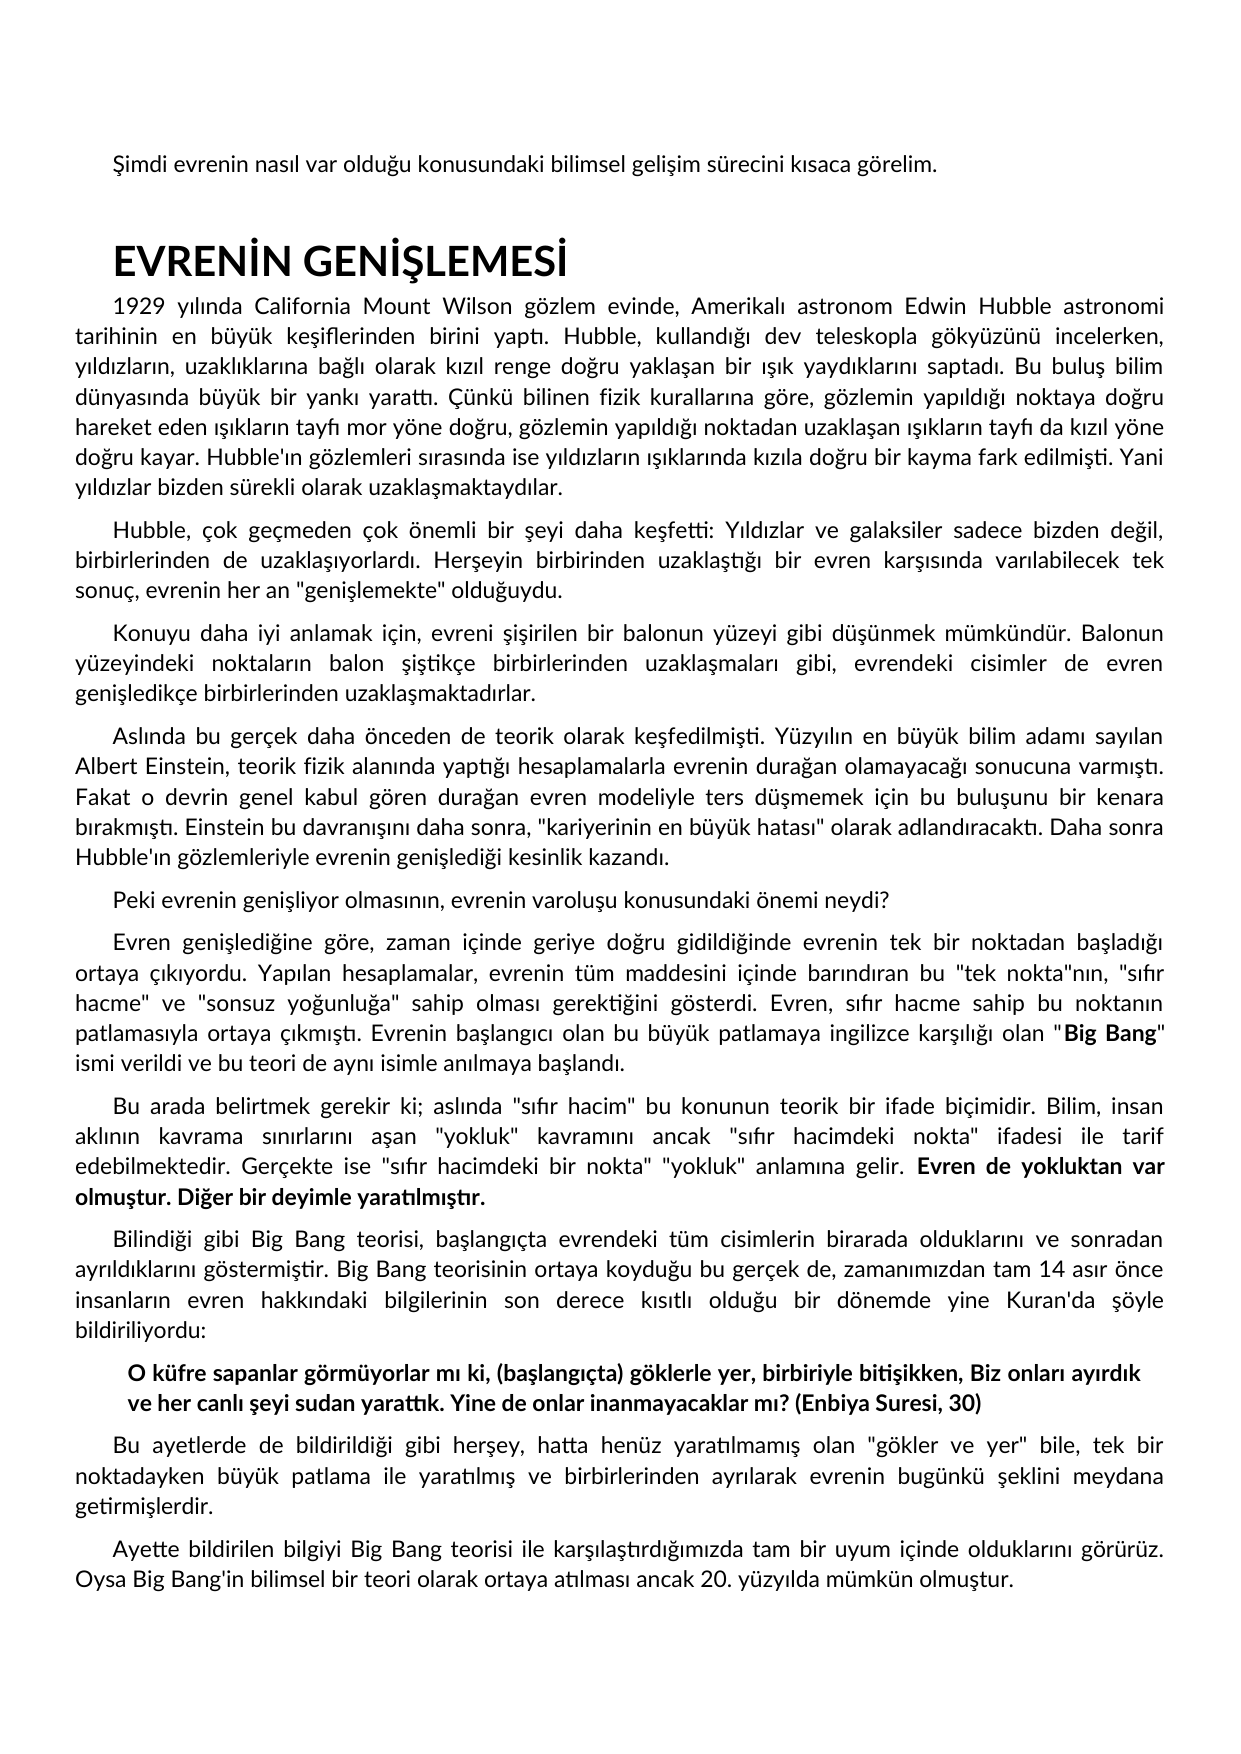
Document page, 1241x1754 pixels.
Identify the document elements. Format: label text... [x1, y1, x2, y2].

text Konuyu daha iyi anlamak için, evreni şişirilen bir balonun yüzeyi gibi düşünmek mümkündür. Balonun yüzeyindeki noktaların balon şiştikçe birbirlerinden uzaklaşmaları gibi, evrendeki cisimler de evren genişledikçe birbirlerinden uzaklaşmaktadırlar. [75, 619, 1165, 707]
text Bu arada belirtmek gerekir ki; aslında "sıfır hacim" bu konunun teorik bir ifade biçimidir. Bilim, insan aklının kavrama sınırlarını aşan "yokluk" kavramını ancak "sıfır hacimdeki nokta" ifadesi ile tarif edebilmektedir. Gerçekte ise "sıfır hacimdeki bir nokta" "yokluk" anlamına gelir. Evren de yokluktan var olmuştur. Diğer bir deyimle yaratılmıştır. [75, 1092, 1165, 1210]
text Şimdi evrenin nasıl var olduğu konusundaki bilimsel gelişim sürecini kısaca görelim. [75, 150, 1165, 177]
text Evren genişlediğine göre, zaman içinde geriye doğru gidildiğinde evrenin tek bir noktadan başladığı ortaya çıkıyordu. Yapılan hesaplamalar, evrenin tüm maddesini içinde barındıran bu "tek nokta"nın, "sıfır hacme" ve "sonsuz yoğunluğa" sahip olması gerektiğini gösterdi. Evren, sıfır hacme sahip bu noktanın patlamasıyla ortaya çıkmıştı. Evrenin başlangıcı olan bu büyük patlamaya ingilizce karşılığı olan "Big Bang" ismi verildi ve bu teori de aynı isimle anılmaya başlandı. [75, 928, 1165, 1076]
text Aslında bu gerçek daha önceden de teorik olarak keşfedilmişti. Yüzyılın en büyük bilim adamı sayılan Albert Einstein, teorik fizik alanında yaptığı hesaplamalarla evrenin durağan olamayacağı sonucuna varmıştı. Fakat o devrin genel kabul gören durağan evren modeliyle ters düşmemek için bu buluşunu bir kenara bırakmıştı. Einstein bu davranışını daha sonra, "kariyerinin en büyük hatası" olarak adlandıracaktı. Daha sonra Hubble'ın gözlemleriyle evrenin genişlediği kesinlik kazandı. [75, 722, 1165, 870]
text Bilindiği gibi Big Bang teorisi, başlangıçta evrendeki tüm cisimlerin birarada olduklarını ve sonradan ayrıldıklarını göstermiştir. Big Bang teorisinin ortaya koyduğu bu gerçek de, zamanımızdan tam 14 asır önce insanların evren hakkındaki bilgilerinin son derece kısıtlı olduğu bir dönemde yine Kuran'da şöyle bildiriliyordu: [75, 1225, 1165, 1343]
text Ayette bildirilen bilgiyi Big Bang teorisi ile karşılaştırdığımızda tam bir uyum içinde olduklarını görürüz. Oysa Big Bang'in bilimsel bir teori olarak ortaya atılması ancak 20. yüzyılda mümkün olmuştur. [75, 1534, 1165, 1592]
text O küfre sapanlar görmüyorlar mı ki, (başlangıçta) göklerle yer, birbiriyle bitişikken, Biz onları ayırdık ve her canlı şeyi sudan yarattık. Yine de onlar inanmayacaklar mı? (Enbiya Suresi, 30) [127, 1358, 1143, 1416]
text Hubble, çok geçmeden çok önemli bir şeyi daha keşfetti: Yıldızlar ve galaksiler sadece bizden değil, birbirlerinden de uzaklaşıyorlardı. Herşeyin birbirinden uzaklaştığı bir evren karşısında varılabilecek tek sonuç, evrenin her an "genişlemekte" olduğuydu. [75, 516, 1165, 603]
text 1929 yılında California Mount Wilson gözlem evinde, Amerikalı astronom Edwin Hubble astronomi tarihinin en büyük keşiflerinden birini yaptı. Hubble, kullandığı dev teleskopla gökyüzünü incelerken, yıldızların, uzaklıklarına bağlı olarak kızıl renge doğru yaklaşan bir ışık yaydıklarını saptadı. Bu buluş bilim dünyasında büyük bir yankı yarattı. Çünkü bilinen fizik kurallarına göre, gözlemin yapıldığı noktaya doğru hareket eden ışıkların tayfı mor yöne doğru, gözlemin yapıldığı noktadan uzaklaşan ışıkların tayfı da kızıl yöne doğru kayar. Hubble'ın gözlemleri sırasında ise yıldızların ışıklarında kızıla doğru bir kayma fark edilmişti. Yani yıldızlar bizden sürekli olarak uzaklaşmaktaydılar. [75, 292, 1165, 500]
text Bu ayetlerde de bildirildiği gibi herşey, hatta henüz yaratılmamış olan "gökler ve yer" bile, tek bir noktadayken büyük patlama ile yaratılmış ve birbirlerinden ayrılarak evrenin bugünkü şeklini meydana getirmişlerdir. [75, 1431, 1165, 1519]
subtitle EVRENİN GENİŞLEMESİ [112, 235, 1165, 285]
text Peki evrenin genişliyor olmasının, evrenin varoluşu konusundaki önemi neydi? [75, 885, 1165, 913]
